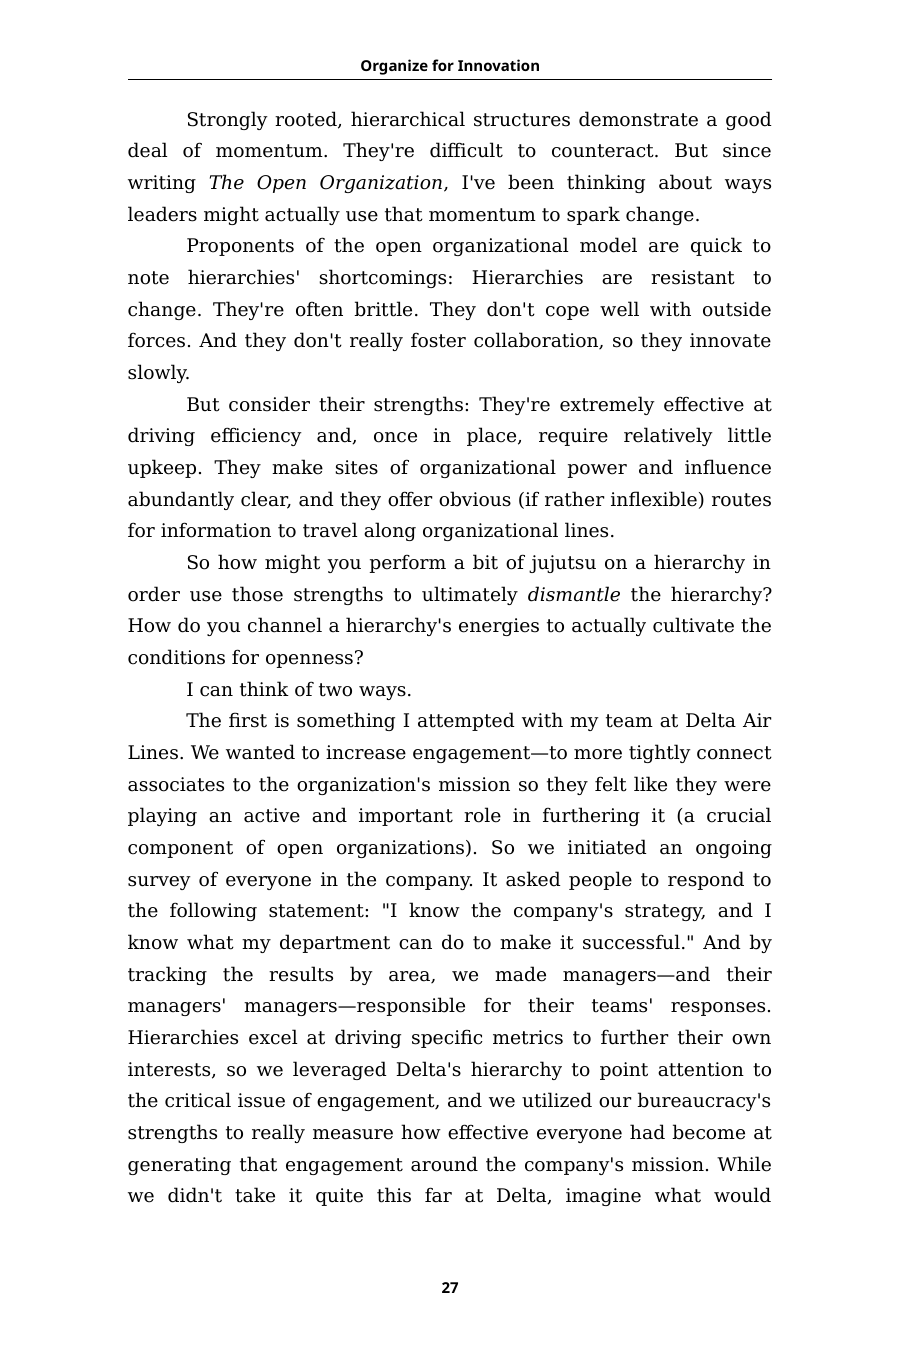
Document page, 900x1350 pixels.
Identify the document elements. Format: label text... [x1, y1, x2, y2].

text Proponents of the open organizational model are quick to note hierarchies' shortcomings: Hierarchies are resistant to change. They're often brittle. They don't cope well with outside forces. And they don't really foster collaboration, so they innovate slowly. [127, 235, 772, 384]
text I can think of two ways. [127, 679, 772, 701]
text But consider their strengths: They're extremely effective at driving efficiency and, once in place, require relatively little upkeep. They make sites of organizational power and influence abundantly clear, and they offer obvious (if rather inflexible) routes for information to travel along organizational lines. [127, 394, 772, 542]
text So how might you perform a bit of jujutsu on a hierarchy in order use those strengths to ultimately dismantle the hierarchy? How do you channel a hierarchy's energies to actually cultivate the conditions for openness? [127, 552, 772, 669]
text Strongly rooted, hierarchical structures demonstrate a good deal of momentum. They're difficult to counteract. But since writing The Open Organization, I've been thinking about ways leaders might actually use that momentum to spark change. [127, 109, 772, 226]
text The first is something I attempted with my team at Delta Air Lines. We wanted to increase engagement—to more tightly connect associates to the organization's mission so they felt like they were playing an active and important role in furthering it (a crucial component of open organizations). So we initiated an ongoing survey of everyone in the company. It asked people to respond to the following statement: "I know the company's strategy, and I know what my department can do to make it successful." And by tracking the results by area, we made managers—and their managers' managers—responsible for their teams' responses. Hierarchies excel at driving specific metrics to further their own interests, so we leveraged Delta's hierarchy to point attention to the critical issue of engagement, and we utilized our bureaucracy's strengths to really measure how effective everyone had become at generating that engagement around the company's mission. While we didn't take it quite this far at Delta, imagine what would [127, 710, 772, 1207]
